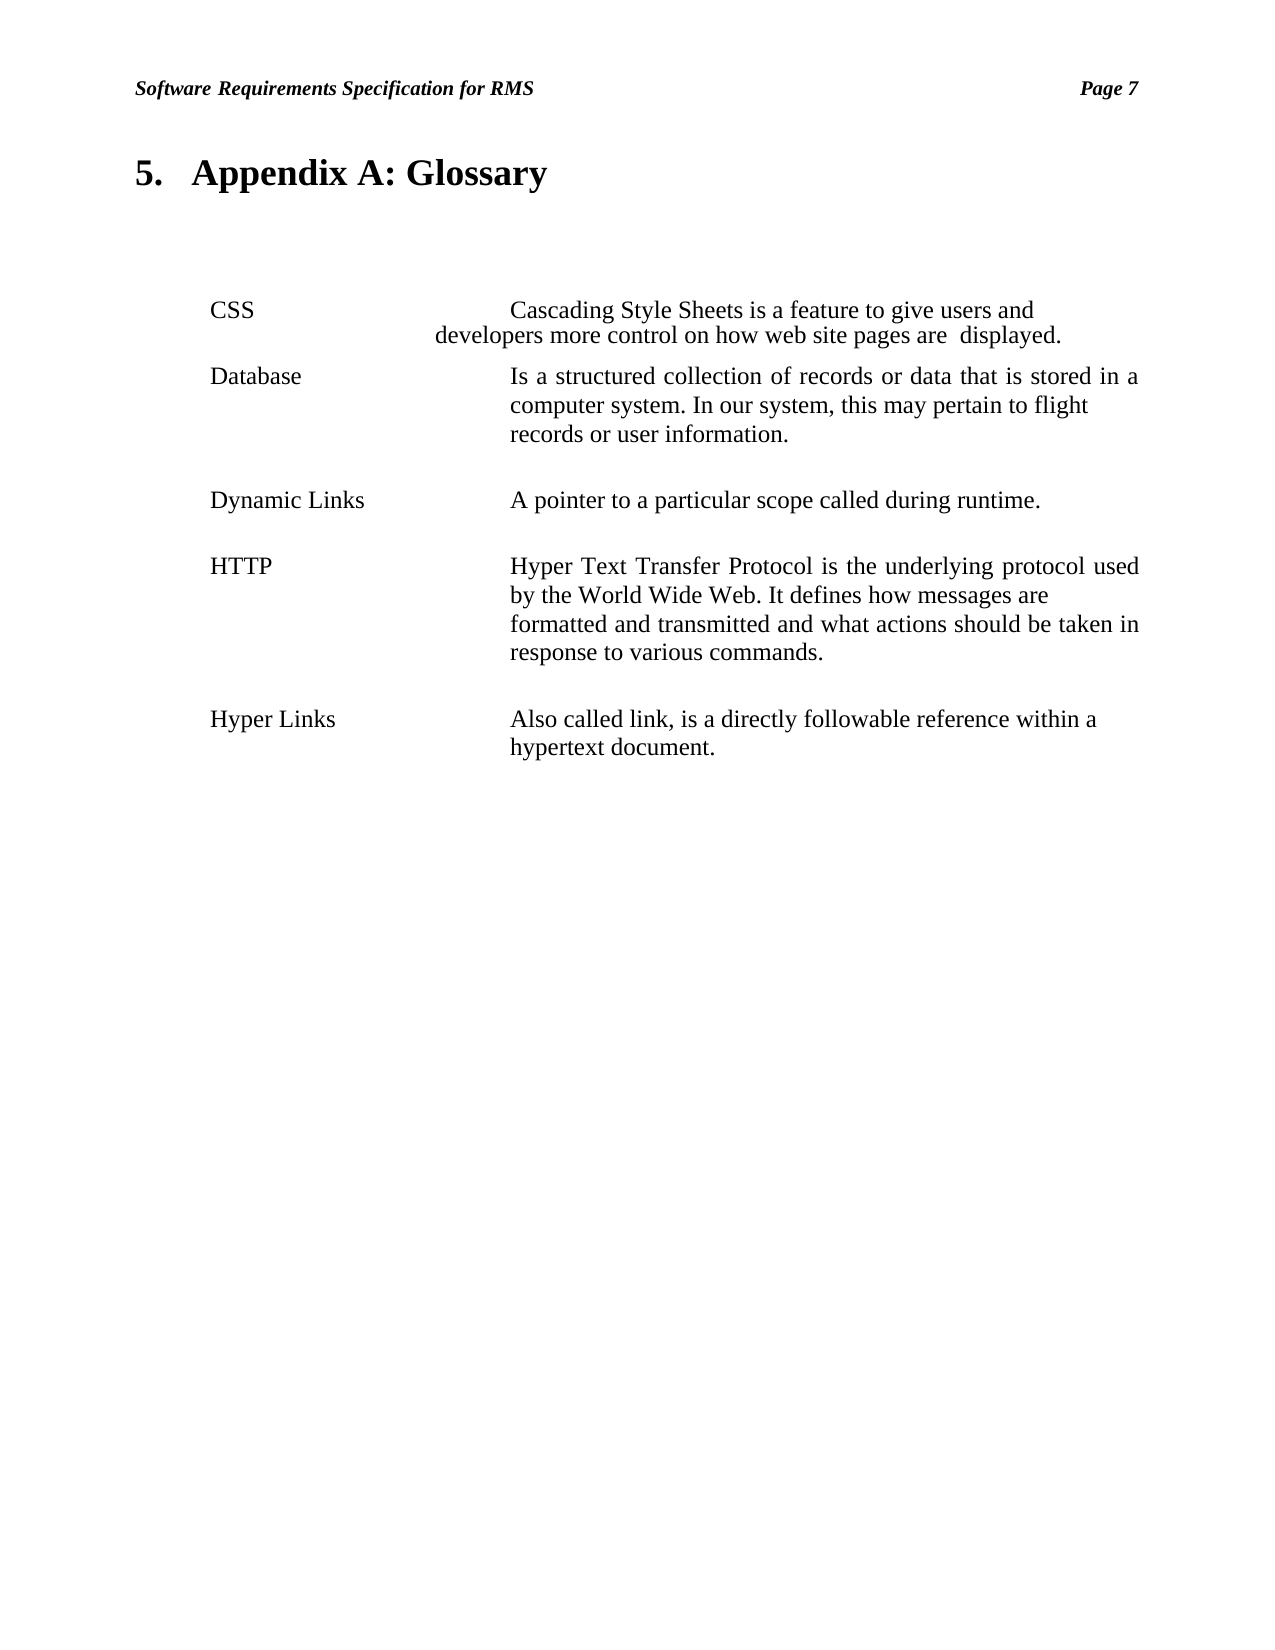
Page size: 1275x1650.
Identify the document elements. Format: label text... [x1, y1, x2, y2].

text Database Is a structured collection of records or data that is stored in a computer system. In our system, this may pertain to flight records or user information. [135, 361, 1140, 447]
text CSS Cascading Style Sheets is a feature to give users and developers more control on how web site pages are displayed. [135, 299, 1140, 349]
text HTTP Hyper Text Transfer Protocol is the underlying protocol used by the World Wide Web. It defines how messages are formatted and transmitted and what actions should be taken in response to various commands. [135, 551, 1140, 666]
text Dynamic Links A pointer to a particular scope called during runtime. [135, 485, 1140, 514]
text Hyper Links Also called link, is a directly followable reference within a hypertext document. [135, 704, 1140, 761]
text 5. Appendix A: Glossary [135, 150, 1140, 193]
